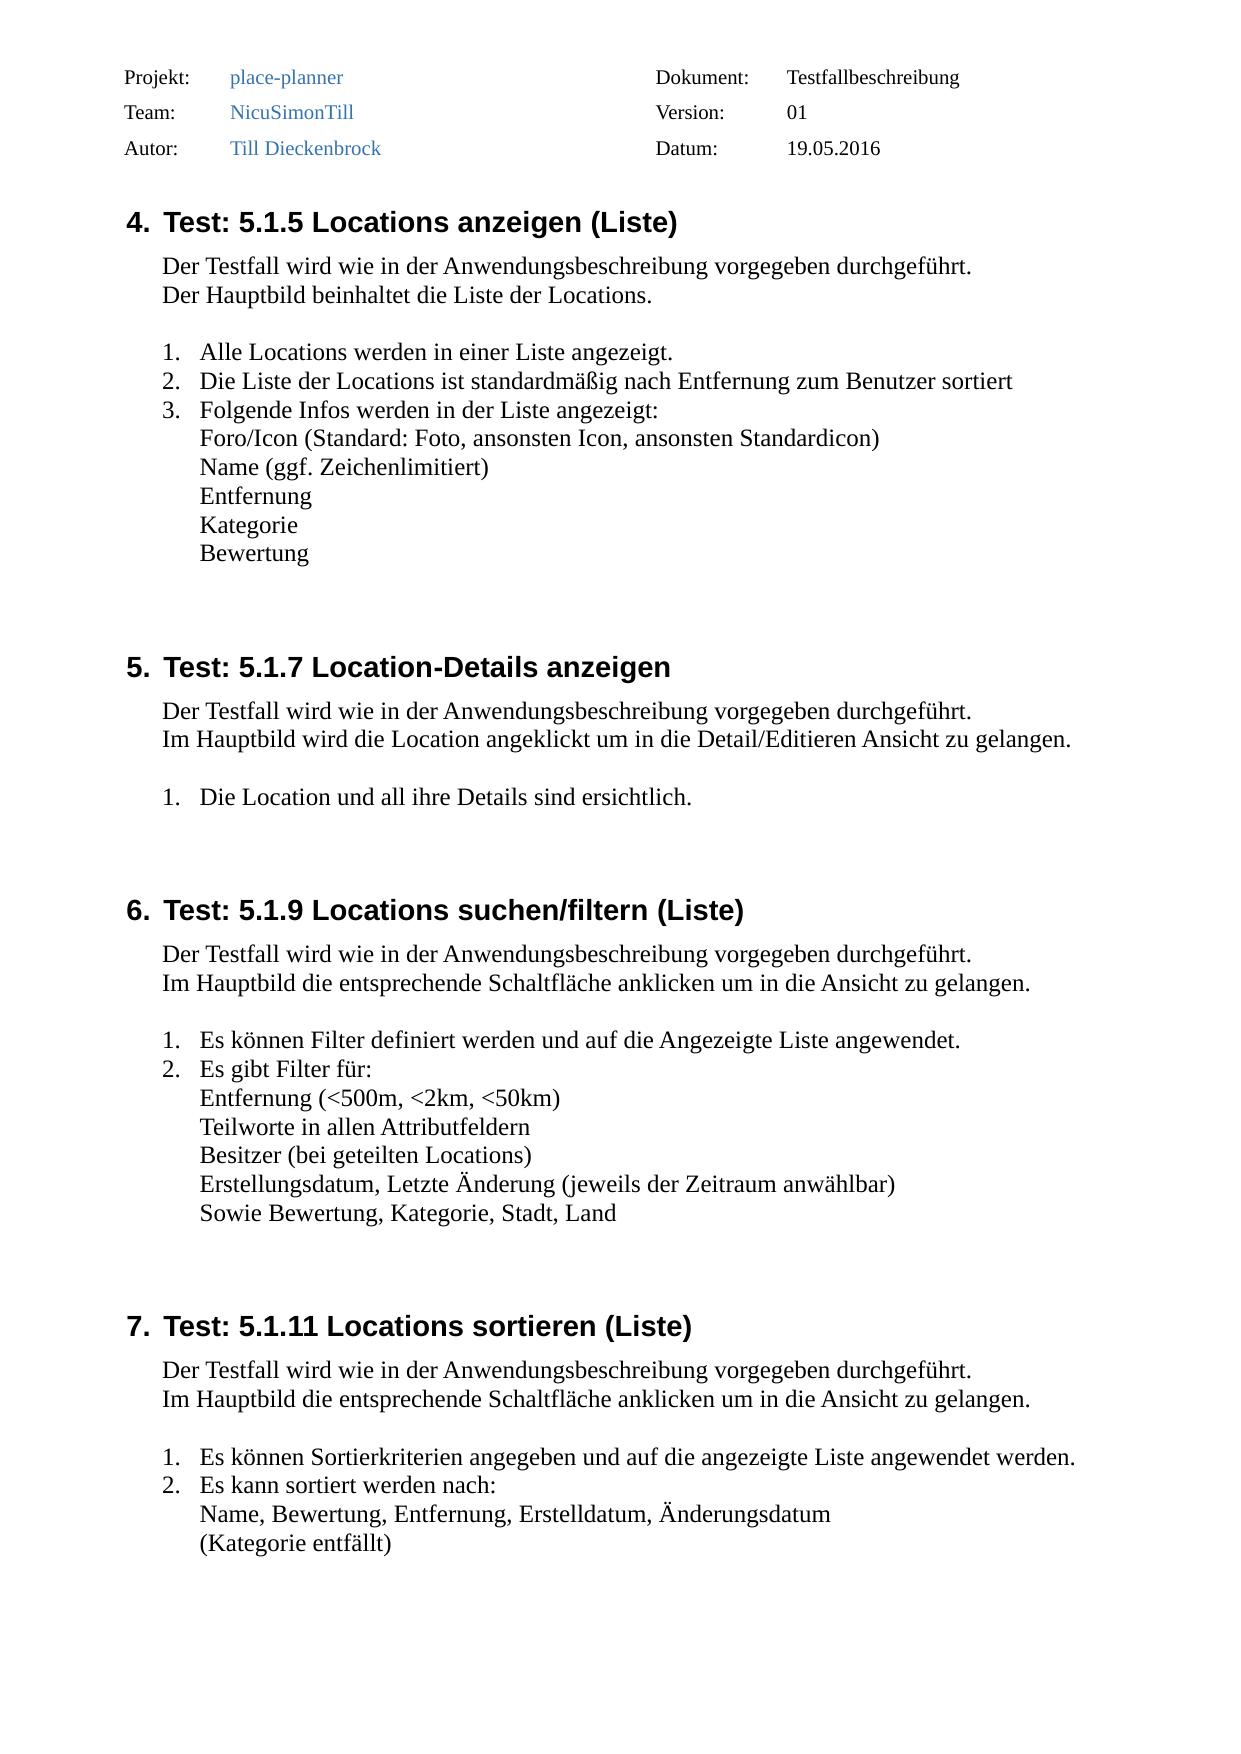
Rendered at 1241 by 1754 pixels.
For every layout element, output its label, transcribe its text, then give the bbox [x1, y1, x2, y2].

subtitle Test: 5.1.5 Locations anzeigen (Liste) [118, 205, 1181, 238]
text Im Hauptbild die entsprechende Schaltfläche anklicken um in die Ansicht zu gelangen. [162, 1384, 1181, 1413]
subtitle Test: 5.1.9 Locations suchen/filtern (Liste) [118, 893, 1181, 927]
text Der Testfall wird wie in der Anwendungsbeschreibung vorgegeben durchgeführt. [162, 696, 1181, 724]
list Es gibt Filter für: Entfernung (<500m, <2km, <50km) Teilworte in allen Attributfeldern Besitzer (bei geteilten Locations) Erstellungsdatum, Letzte Änderung (jeweils der Zeitraum anwählbar) Sowie Bewertung, Kategorie, Stadt, Land [162, 1054, 1181, 1227]
text Im Hauptbild die entsprechende Schaltfläche anklicken um in die Ansicht zu gelangen. [162, 968, 1181, 997]
text Der Testfall wird wie in der Anwendungsbeschreibung vorgegeben durchgeführt. [162, 251, 1181, 280]
text Im Hauptbild wird die Location angeklickt um in die Detail/Editieren Ansicht zu gelangen. [162, 724, 1181, 753]
list Die Location und all ihre Details sind ersichtlich. [162, 782, 1181, 811]
list Die Liste der Locations ist standardmäßig nach Entfernung zum Benutzer sortiert [162, 366, 1181, 395]
subtitle Test: 5.1.11 Locations sortieren (Liste) [118, 1309, 1181, 1343]
list Folgende Infos werden in der Liste angezeigt: Foro/Icon (Standard: Foto, ansonsten Icon, ansonsten Standardicon) Name (ggf. Zeichenlimitiert) Entfernung Kategorie Bewertung [162, 395, 1181, 567]
text Der Hauptbild beinhaltet die Liste der Locations. [162, 280, 1181, 308]
list Es kann sortiert werden nach: Name, Bewertung, Entfernung, Erstelldatum, Änderungsdatum (Kategorie entfällt) [162, 1470, 1181, 1557]
list Alle Locations werden in einer Liste angezeigt. [162, 337, 1181, 366]
subtitle Test: 5.1.7 Location-Details anzeigen [118, 650, 1181, 683]
text Der Testfall wird wie in der Anwendungsbeschreibung vorgegeben durchgeführt. [162, 1355, 1181, 1384]
list Es können Filter definiert werden und auf die Angezeigte Liste angewendet. [162, 1026, 1181, 1054]
text Der Testfall wird wie in der Anwendungsbeschreibung vorgegeben durchgeführt. [162, 939, 1181, 968]
list Es können Sortierkriterien angegeben und auf die angezeigte Liste angewendet werden. [162, 1442, 1181, 1470]
